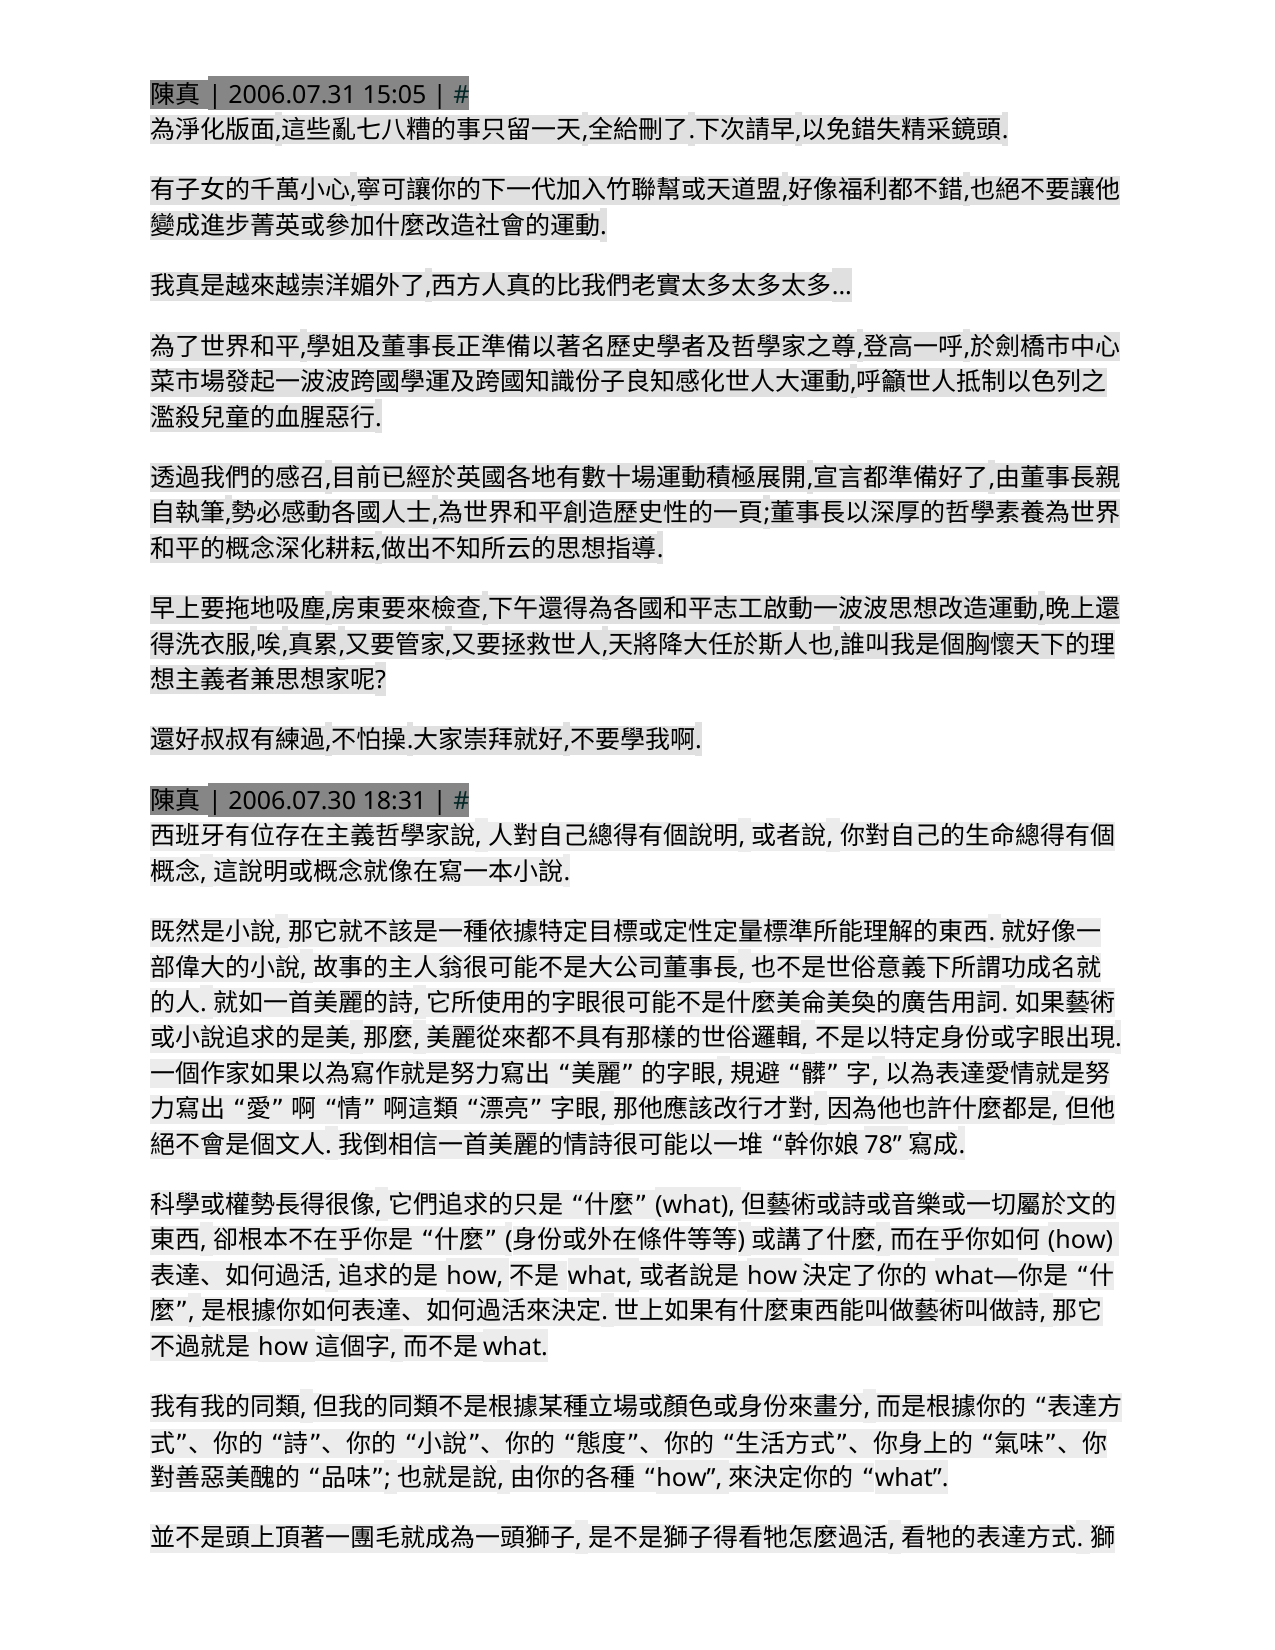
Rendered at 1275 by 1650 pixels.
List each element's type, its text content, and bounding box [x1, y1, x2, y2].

text 我有我的同類, 但我的同類不是根據某種立場或顏色或身份來畫分, 而是根據你的 “表達方式”、你的 “詩”、你的 “小說”、你的 “態度”、你的 “生活方式”、你身上的 “氣味”、你對善惡美醜的 “品味”; 也就是說, 由你的各種 “how”, 來決定你的 “what”. [150, 1387, 1125, 1494]
text 有子女的千萬小心,寧可讓你的下一代加入竹聯幫或天道盟,好像福利都不錯,也絕不要讓他變成進步菁英或參加什麼改造社會的運動. [150, 171, 1125, 242]
text 西班牙有位存在主義哲學家說, 人對自己總得有個說明, 或者說, 你對自己的生命總得有個概念, 這說明或概念就像在寫一本小說. [150, 817, 1125, 887]
text 為了世界和平,學姐及董事長正準備以著名歷史學者及哲學家之尊,登高一呼,於劍橋市中心菜市場發起一波波跨國學運及跨國知識份子良知感化世人大運動,呼籲世人抵制以色列之濫殺兒童的血腥惡行. [150, 327, 1125, 433]
text 早上要拖地吸塵,房東要來檢查,下午還得為各國和平志工啟動一波波思想改造運動,晚上還得洗衣服,唉,真累,又要管家,又要拯救世人,天將降大任於斯人也,誰叫我是個胸懷天下的理想主義者兼思想家呢? [150, 589, 1125, 696]
text 陳真 | 2006.07.31 15:05 | # [150, 75, 1125, 110]
text 透過我們的感召,目前已經於英國各地有數十場運動積極展開,宣言都準備好了,由董事長親自執筆,勢必感動各國人士,為世界和平創造歷史性的一頁;董事長以深厚的哲學素養為世界和平的概念深化耕耘,做出不知所云的思想指導. [150, 458, 1125, 564]
text 我真是越來越崇洋媚外了,西方人真的比我們老實太多太多太多... [150, 267, 1125, 302]
text 為淨化版面,這些亂七八糟的事只留一天,全給刪了.下次請早,以免錯失精采鏡頭. [150, 110, 1125, 146]
text 科學或權勢長得很像, 它們追求的只是 “什麼” (what), 但藝術或詩或音樂或一切屬於文的東西, 卻根本不在乎你是 “什麼” (身份或外在條件等等) 或講了什麼, 而在乎你如何 (how) 表達、如何過活, 追求的是 how, 不是 what, 或者說是 how決定了你的 what—你是 “什麼”, 是根據你如何表達、如何過活來決定. 世上如果有什麼東西能叫做藝術叫做詩, 那它不過就是 how 這個字, 而不是what. [150, 1185, 1125, 1362]
text 既然是小說, 那它就不該是一種依據特定目標或定性定量標準所能理解的東西. 就好像一部偉大的小說, 故事的主人翁很可能不是大公司董事長, 也不是世俗意義下所謂功成名就的人. 就如一首美麗的詩, 它所使用的字眼很可能不是什麼美侖美奐的廣告用詞. 如果藝術或小說追求的是美, 那麼, 美麗從來都不具有那樣的世俗邏輯, 不是以特定身份或字眼出現. 一個作家如果以為寫作就是努力寫出 “美麗” 的字眼, 規避 “髒” 字, 以為表達愛情就是努力寫出 “愛” 啊 “情” 啊這類 “漂亮” 字眼, 那他應該改行才對, 因為他也許什麼都是, 但他絕不會是個文人. 我倒相信一首美麗的情詩很可能以一堆 “幹你娘78” 寫成. [150, 912, 1125, 1160]
text 陳真 | 2006.07.30 18:31 | # [150, 781, 1125, 817]
text 還好叔叔有練過,不怕操.大家崇拜就好,不要學我啊. [150, 721, 1125, 756]
text 並不是頭上頂著一團毛就成為一頭獅子, 是不是獅子得看牠怎麼過活, 看牠的表達方式. 獅 [150, 1519, 1125, 1554]
